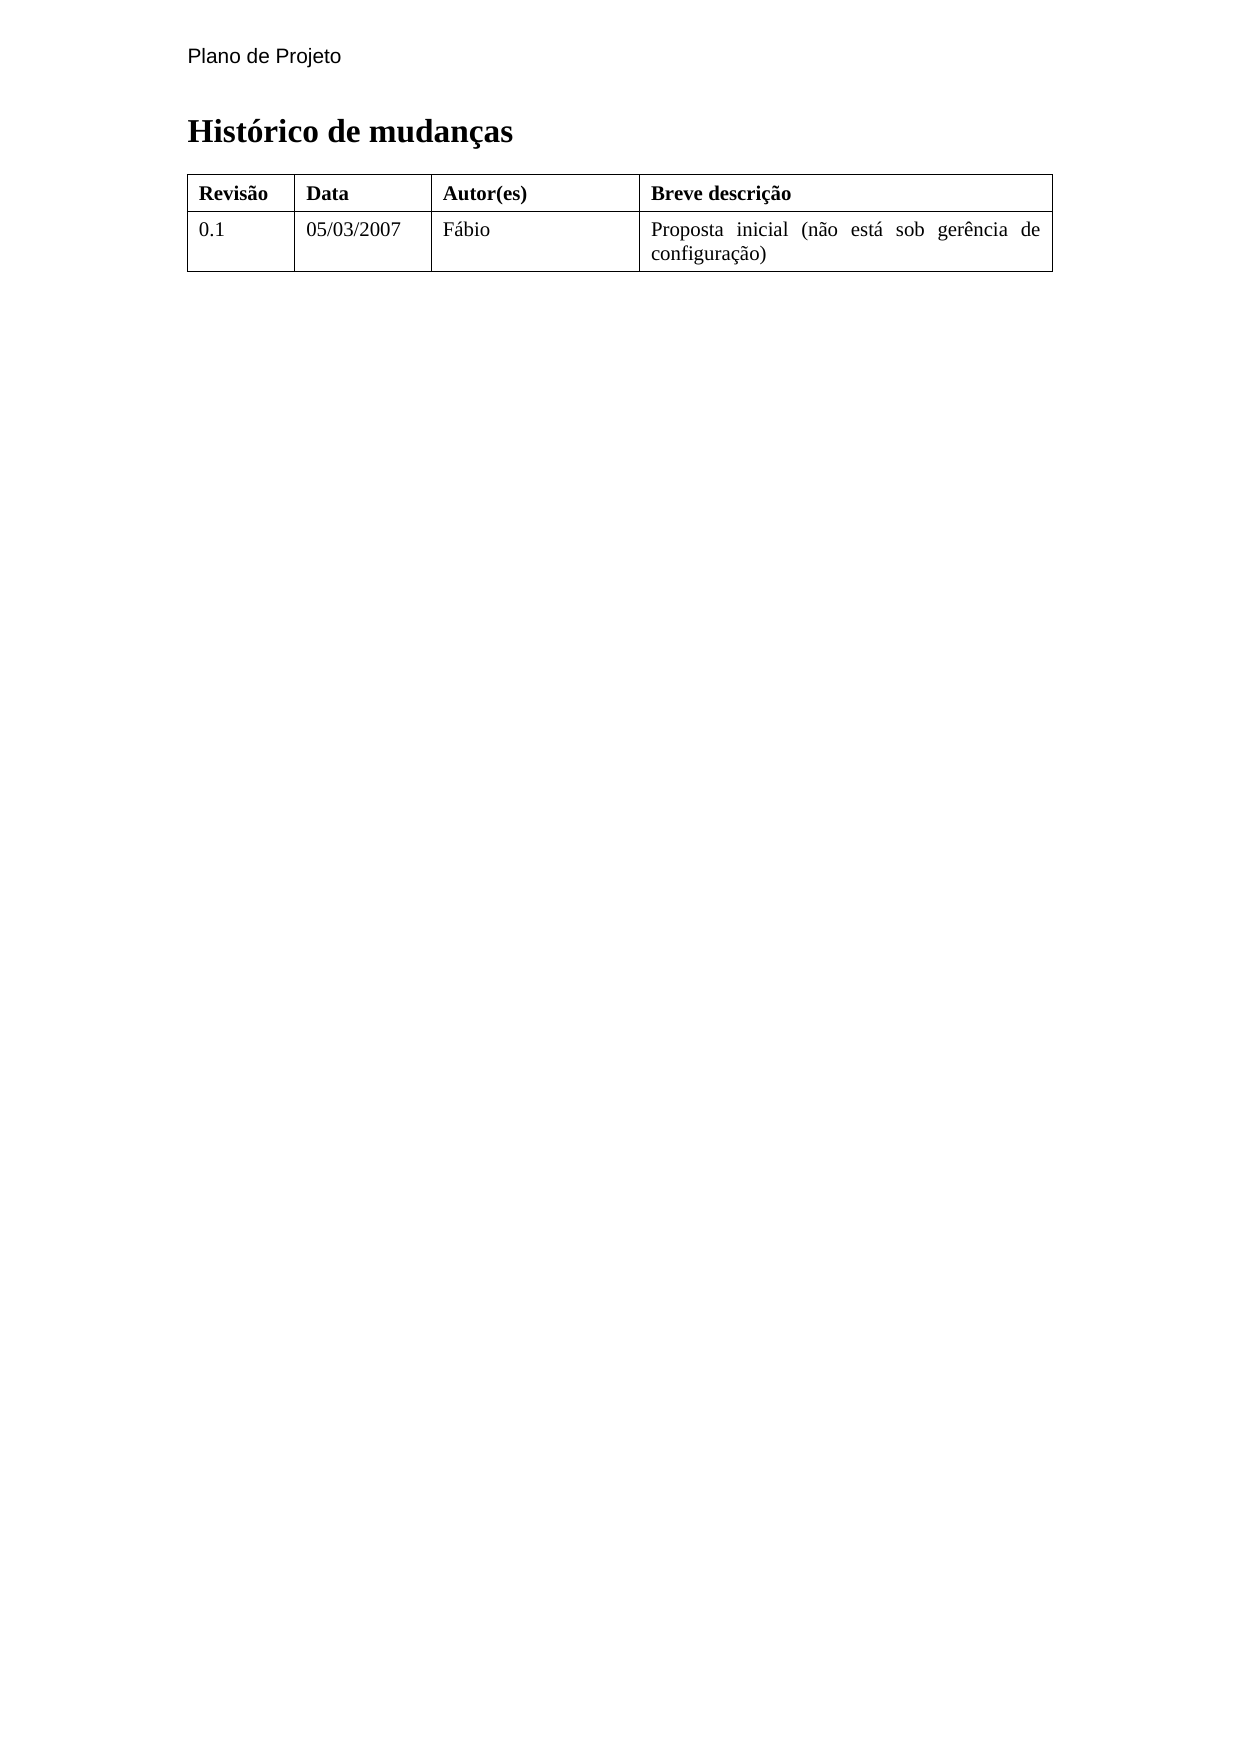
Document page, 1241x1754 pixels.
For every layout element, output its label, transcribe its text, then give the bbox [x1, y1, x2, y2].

table_header Autor(es) [432, 175, 639, 211]
table_header Breve descrição [640, 175, 1052, 211]
table_cell 0.1 [188, 212, 294, 271]
table_header Data [295, 175, 431, 211]
subtitle Histórico de mudanças [187, 112, 1053, 149]
table_cell Fábio [432, 212, 639, 271]
table_cell 05/03/2007 [295, 212, 431, 271]
table_header Revisão [188, 175, 294, 211]
table_cell Proposta inicial (não está sob gerência de configuração) [640, 212, 1052, 271]
